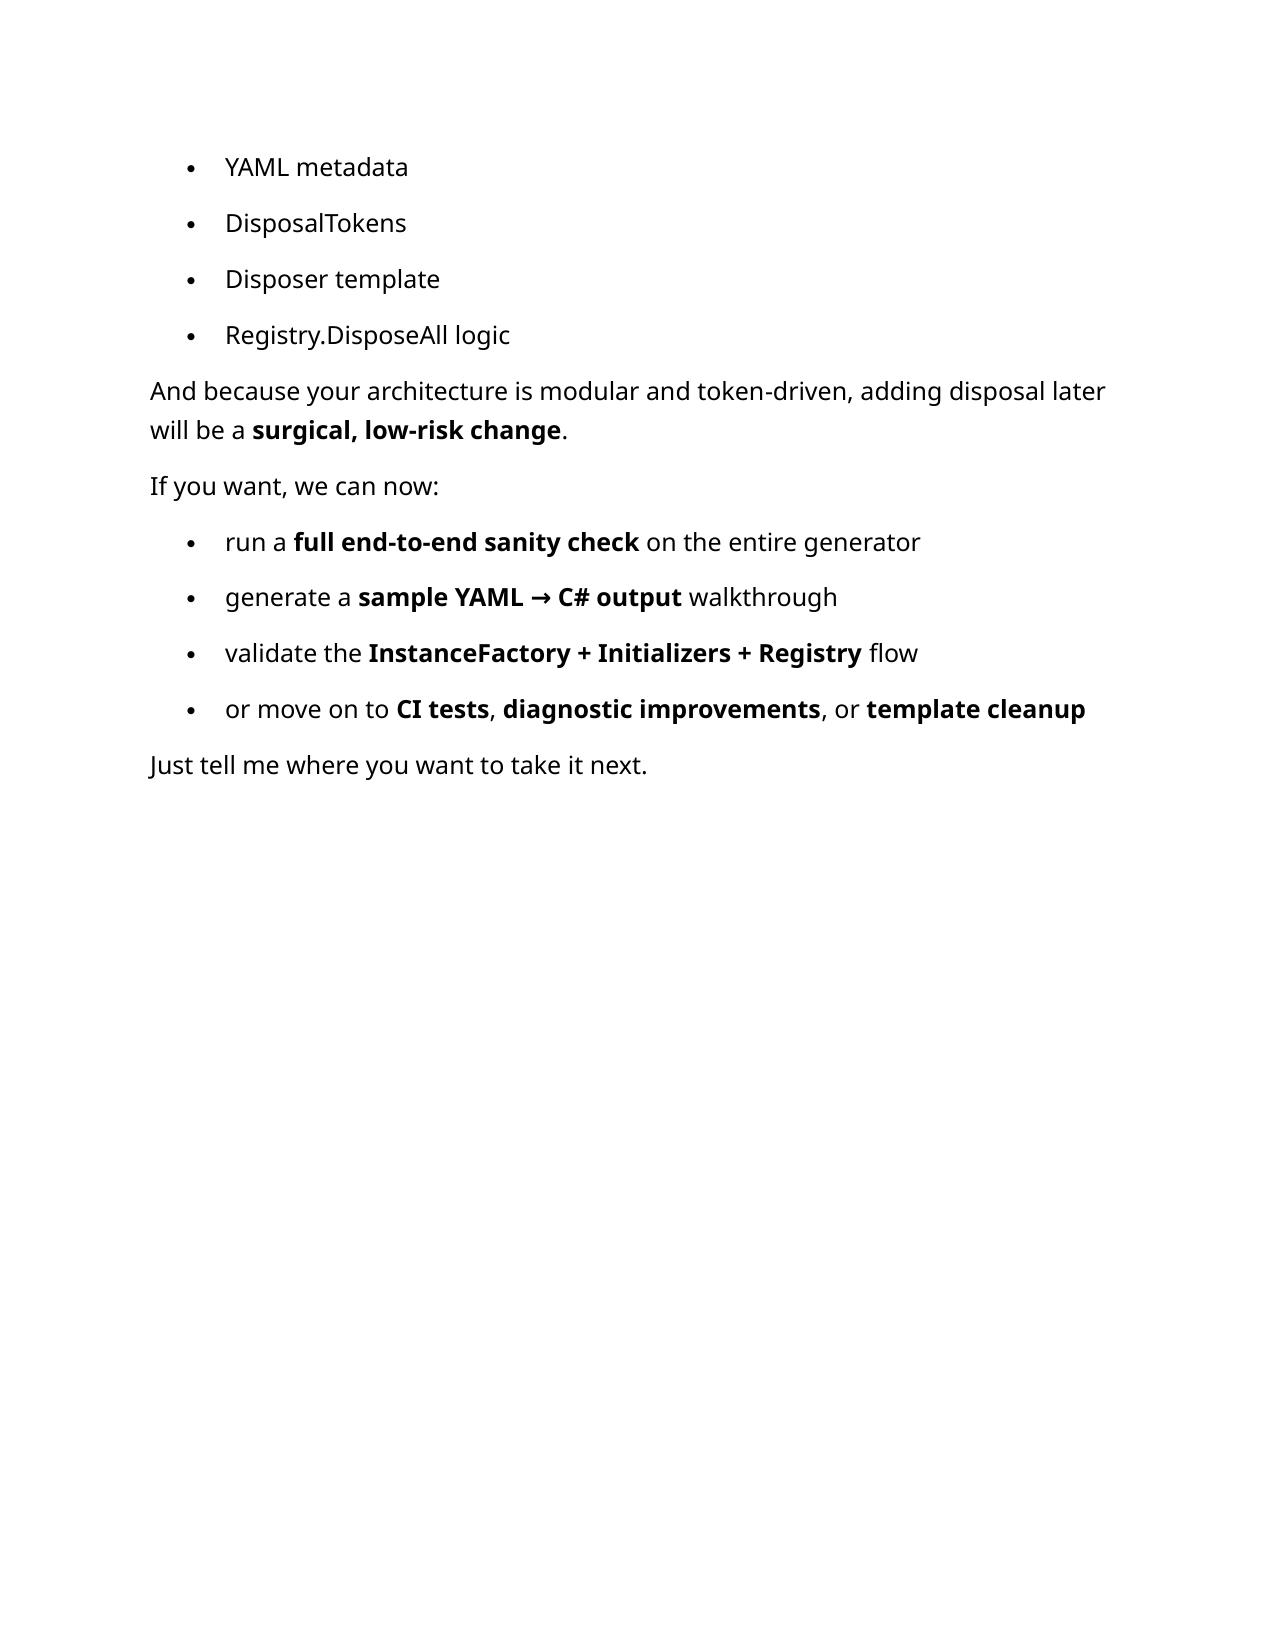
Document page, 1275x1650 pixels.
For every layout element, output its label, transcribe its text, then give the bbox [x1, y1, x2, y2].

list YAML metadata [187, 150, 1125, 184]
list DisposalTokens [187, 206, 1125, 240]
list generate a sample YAML → C# output walkthrough [187, 580, 1125, 614]
list validate the InstanceFactory + Initializers + Registry flow [187, 636, 1125, 670]
list Registry.DisposeAll logic [187, 317, 1125, 352]
text If you want, we can now: [150, 468, 1125, 502]
list or move on to CI tests, diagnostic improvements, or template cleanup [187, 692, 1125, 726]
text And because your architecture is modular and token‑driven, adding disposal later will be a surgical, low‑risk change. [150, 373, 1125, 447]
text Just tell me where you want to take it next. [150, 747, 1125, 782]
list Disposer template [187, 262, 1125, 296]
list run a full end‑to‑end sanity check on the entire generator [187, 524, 1125, 558]
